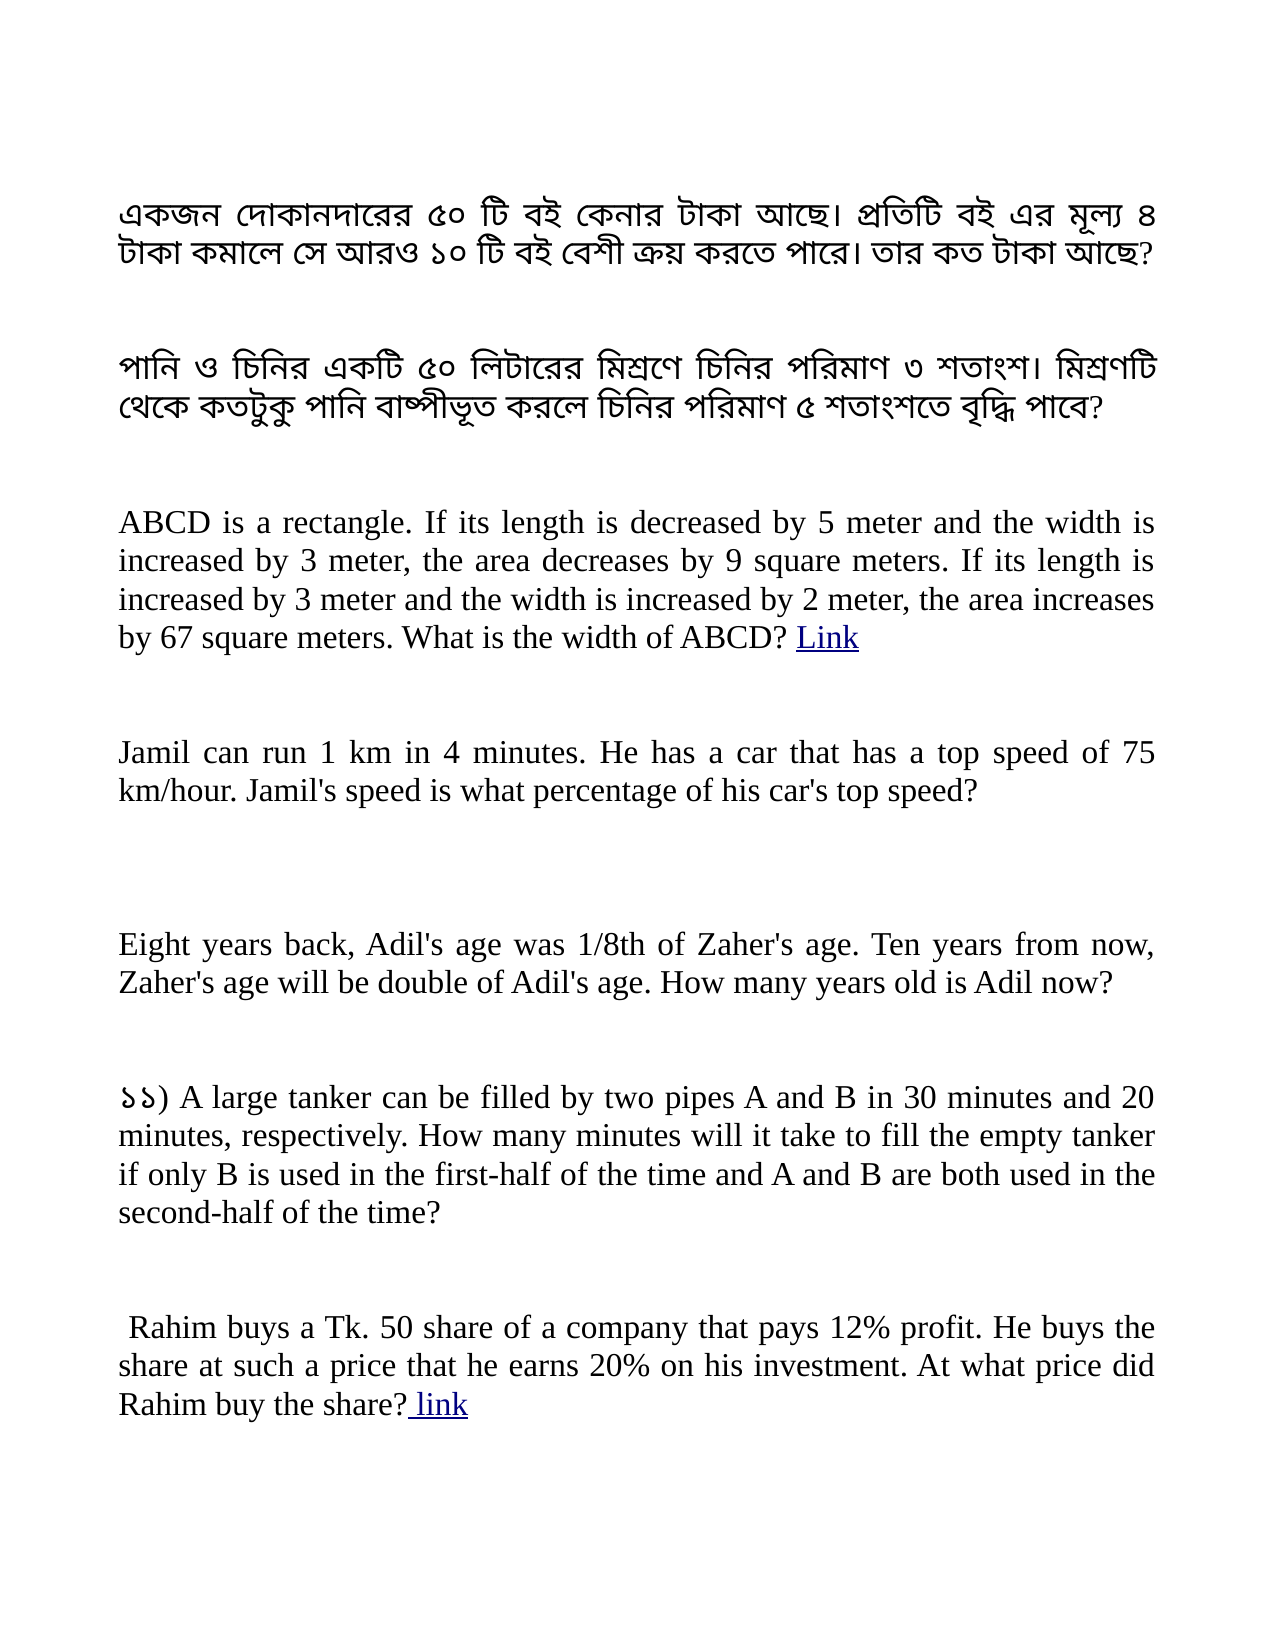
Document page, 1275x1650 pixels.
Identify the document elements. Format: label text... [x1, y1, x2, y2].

text পানি ও চিনির একটি ৫০ লিটারের মিশ্রণে চিনির পরিমাণ ৩ শতাংশ। মিশ্রণটি থেকে কতটুকু পানি বাষ্পীভূত করলে চিনির পরিমাণ ৫ শতাংশতে বৃদ্ধি পাবে? [118, 348, 1157, 425]
text একজন দোকানদারের ৫০ টি বই কেনার টাকা আছে। প্রতিটি বই এর মূল্য ৪ টাকা কমালে সে আরও ১০ টি বই বেশী ক্রয় করতে পারে। তার কত টাকা আছে? [118, 195, 1157, 272]
text ১১) A large tanker can be filled by two pipes A and B in 30 minutes and 20 minutes, respectively. How many minutes will it take to fill the empty tanker if only B is used in the first-half of the time and A and B are both used in the second-half of the time? [118, 1077, 1157, 1231]
text ABCD is a rectangle. If its length is decreased by 5 meter and the width is increased by 3 meter, the area decreases by 9 square meters. If its length is increased by 3 meter and the width is increased by 2 meter, the area increases by 67 square meters. What is the width of ABCD? Link [118, 502, 1157, 655]
text Rahim buys a Tk. 50 share of a company that pays 12% profit. He buys the share at such a price that he earns 20% on his investment. At what price did Rahim buy the share? link [118, 1307, 1157, 1422]
text Eight years back, Adil's age was 1/8th of Zaher's age. Ten years from now, Zaher's age will be double of Adil's age. How many years old is Adil now? [118, 924, 1157, 1000]
text Jamil can run 1 km in 4 minutes. He has a car that has a top speed of 75 km/hour. Jamil's speed is what percentage of his car's top speed? [118, 732, 1157, 809]
